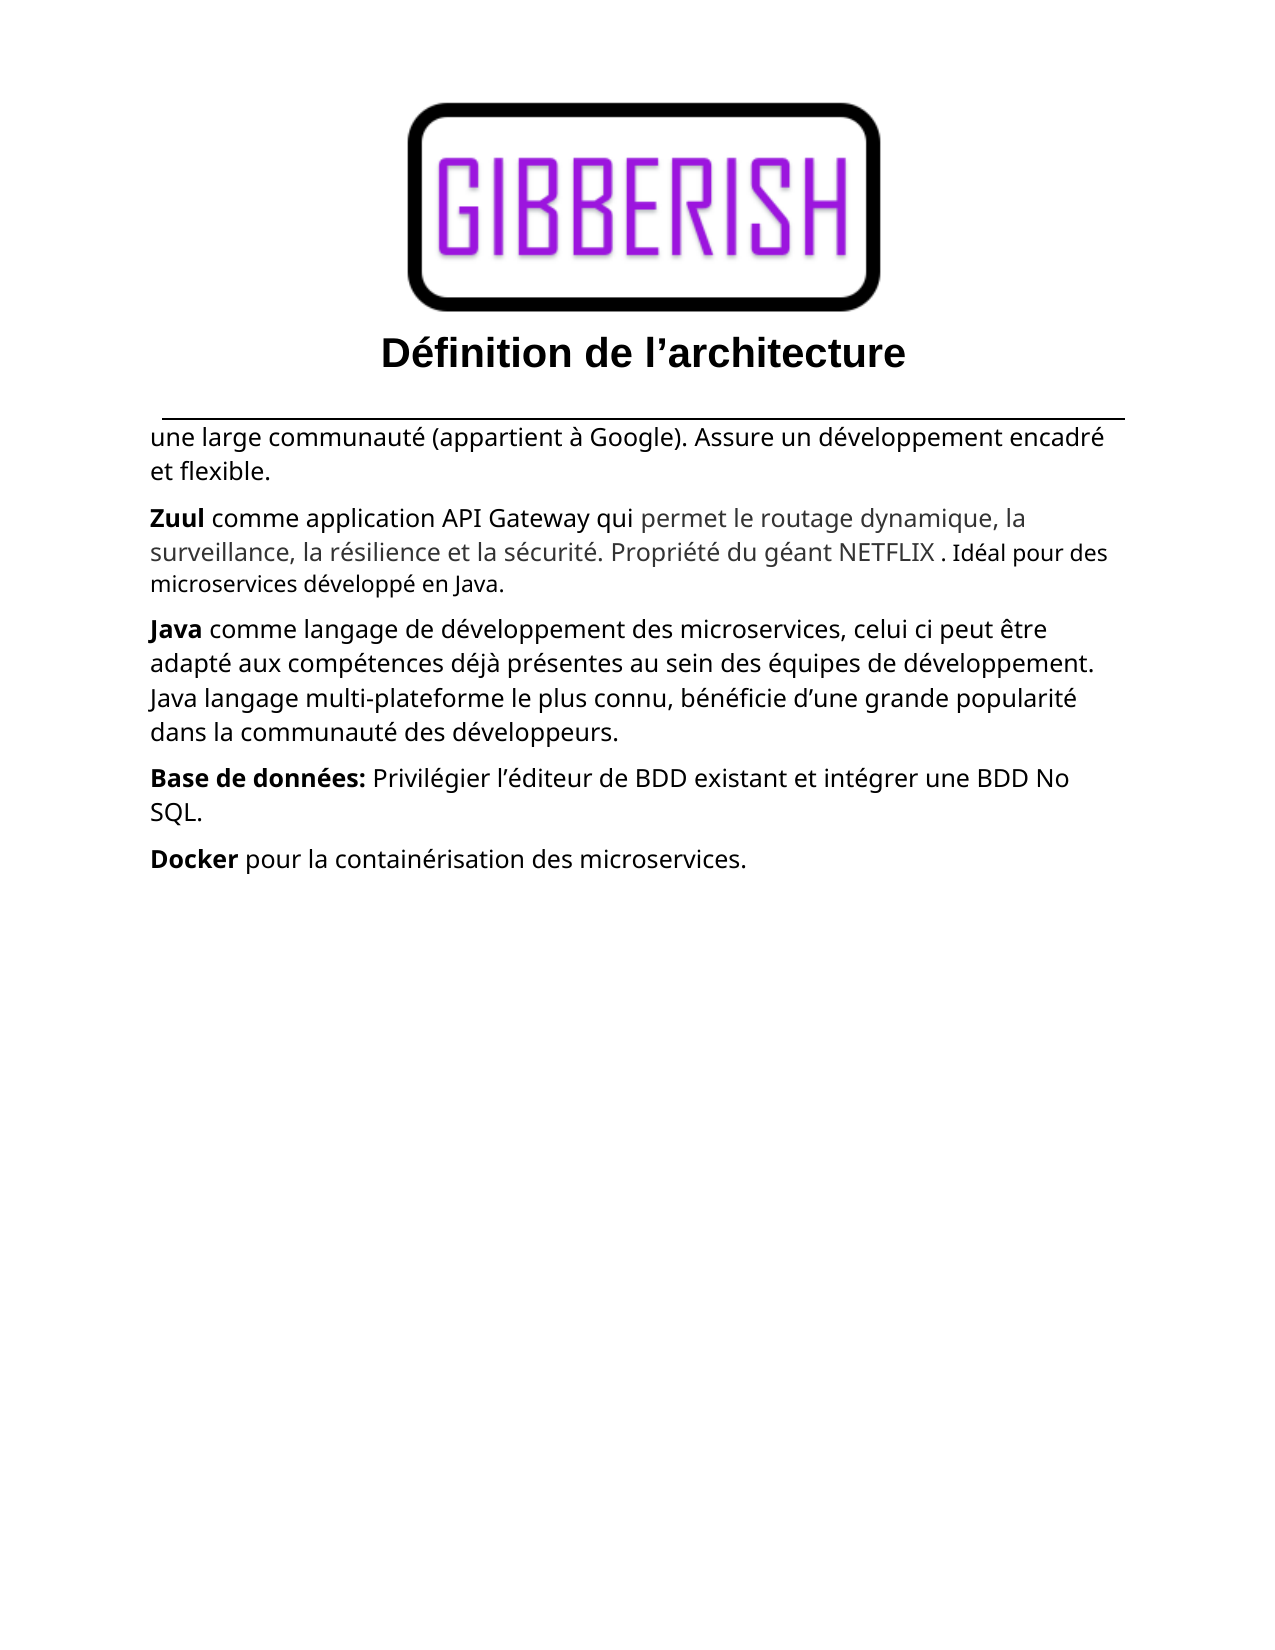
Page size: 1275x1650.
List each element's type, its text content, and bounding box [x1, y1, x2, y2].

picture [394, 86, 893, 329]
text Docker pour la containérisation des microservices. [150, 841, 1125, 876]
text Zuul comme application API Gateway qui permet le routage dynamique, la surveillance, la résilience et la sécurité. Propriété du géant NETFLIX . Idéal pour des microservices développé en Java. [150, 500, 1125, 599]
text Base de données: Privilégier l’éditeur de BDD existant et intégrer une BDD No SQL. [150, 761, 1125, 829]
text une large communauté (appartient à Google). Assure un développement encadré et flexible. [150, 419, 1125, 488]
text Java comme langage de développement des microservices, celui ci peut être adapté aux compétences déjà présentes au sein des équipes de développement. Java langage multi-plateforme le plus connu, bénéficie d’une grande popularité dans la communauté des développeurs. [150, 612, 1125, 748]
